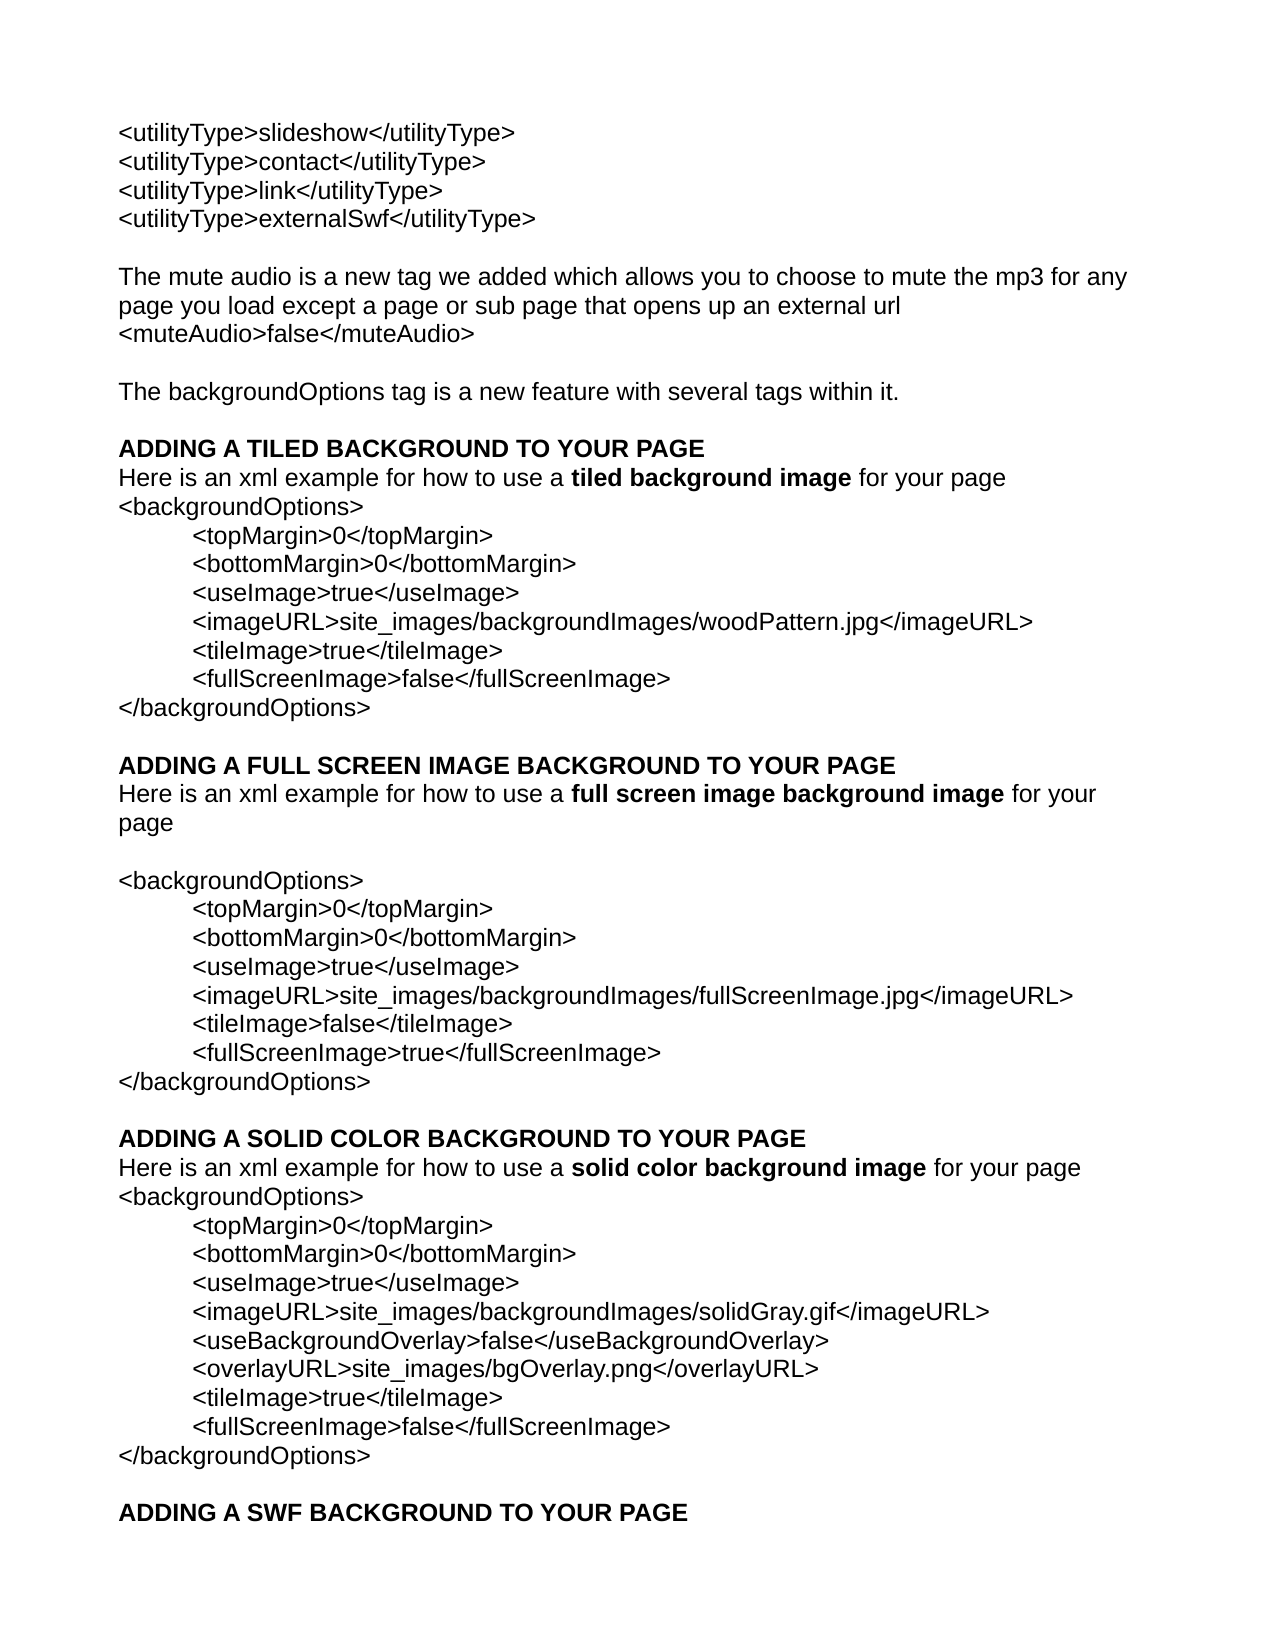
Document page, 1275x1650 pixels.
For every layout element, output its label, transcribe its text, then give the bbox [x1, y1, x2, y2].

text <imageURL>site_images/backgroundImages/woodPattern.jpg</imageURL> [118, 607, 1157, 636]
text <backgroundOptions> [118, 492, 1157, 521]
text <useImage>true</useImage> [118, 578, 1157, 607]
text <utilityType>contact</utilityType> [118, 147, 1157, 176]
text The mute audio is a new tag we added which allows you to choose to mute the mp3 for any page you load except a page or sub page that opens up an external url [118, 262, 1157, 319]
text <muteAudio>false</muteAudio> [118, 319, 1157, 348]
text <useImage>true</useImage> [118, 952, 1157, 981]
text ADDING A FULL SCREEN IMAGE BACKGROUND TO YOUR PAGE [118, 751, 1157, 779]
text <backgroundOptions> [118, 866, 1157, 894]
text <utilityType>slideshow</utilityType> [118, 118, 1157, 147]
text <fullScreenImage>false</fullScreenImage> [118, 1412, 1157, 1441]
text </backgroundOptions> [118, 1441, 1157, 1469]
text <useBackgroundOverlay>false</useBackgroundOverlay> [118, 1326, 1157, 1354]
text <utilityType>externalSwf</utilityType> [118, 204, 1157, 233]
text <bottomMargin>0</bottomMargin> [118, 923, 1157, 952]
text <tileImage>true</tileImage> [118, 1383, 1157, 1412]
text <bottomMargin>0</bottomMargin> [118, 549, 1157, 578]
text <fullScreenImage>true</fullScreenImage> [118, 1038, 1157, 1067]
text ADDING A TILED BACKGROUND TO YOUR PAGE [118, 434, 1157, 463]
text </backgroundOptions> [118, 1067, 1157, 1096]
text </backgroundOptions> [118, 693, 1157, 722]
text <tileImage>true</tileImage> [118, 636, 1157, 664]
text ADDING A SWF BACKGROUND TO YOUR PAGE [118, 1498, 1157, 1527]
text <imageURL>site_images/backgroundImages/solidGray.gif</imageURL> [118, 1297, 1157, 1326]
text Here is an xml example for how to use a solid color background image for your page [118, 1153, 1157, 1182]
text ADDING A SOLID COLOR BACKGROUND TO YOUR PAGE [118, 1124, 1157, 1153]
text <overlayURL>site_images/bgOverlay.png</overlayURL> [118, 1354, 1157, 1383]
text <useImage>true</useImage> [118, 1268, 1157, 1297]
text <topMargin>0</topMargin> [118, 521, 1157, 549]
text <topMargin>0</topMargin> [118, 894, 1157, 923]
text Here is an xml example for how to use a tiled background image for your page [118, 463, 1157, 492]
text Here is an xml example for how to use a full screen image background image for your page [118, 779, 1157, 837]
text <topMargin>0</topMargin> [118, 1211, 1157, 1239]
text The backgroundOptions tag is a new feature with several tags within it. [118, 377, 1157, 406]
text <utilityType>link</utilityType> [118, 176, 1157, 204]
text <imageURL>site_images/backgroundImages/fullScreenImage.jpg</imageURL> [118, 981, 1157, 1009]
text <fullScreenImage>false</fullScreenImage> [118, 664, 1157, 693]
text <bottomMargin>0</bottomMargin> [118, 1239, 1157, 1268]
text <tileImage>false</tileImage> [118, 1009, 1157, 1038]
text <backgroundOptions> [118, 1182, 1157, 1211]
